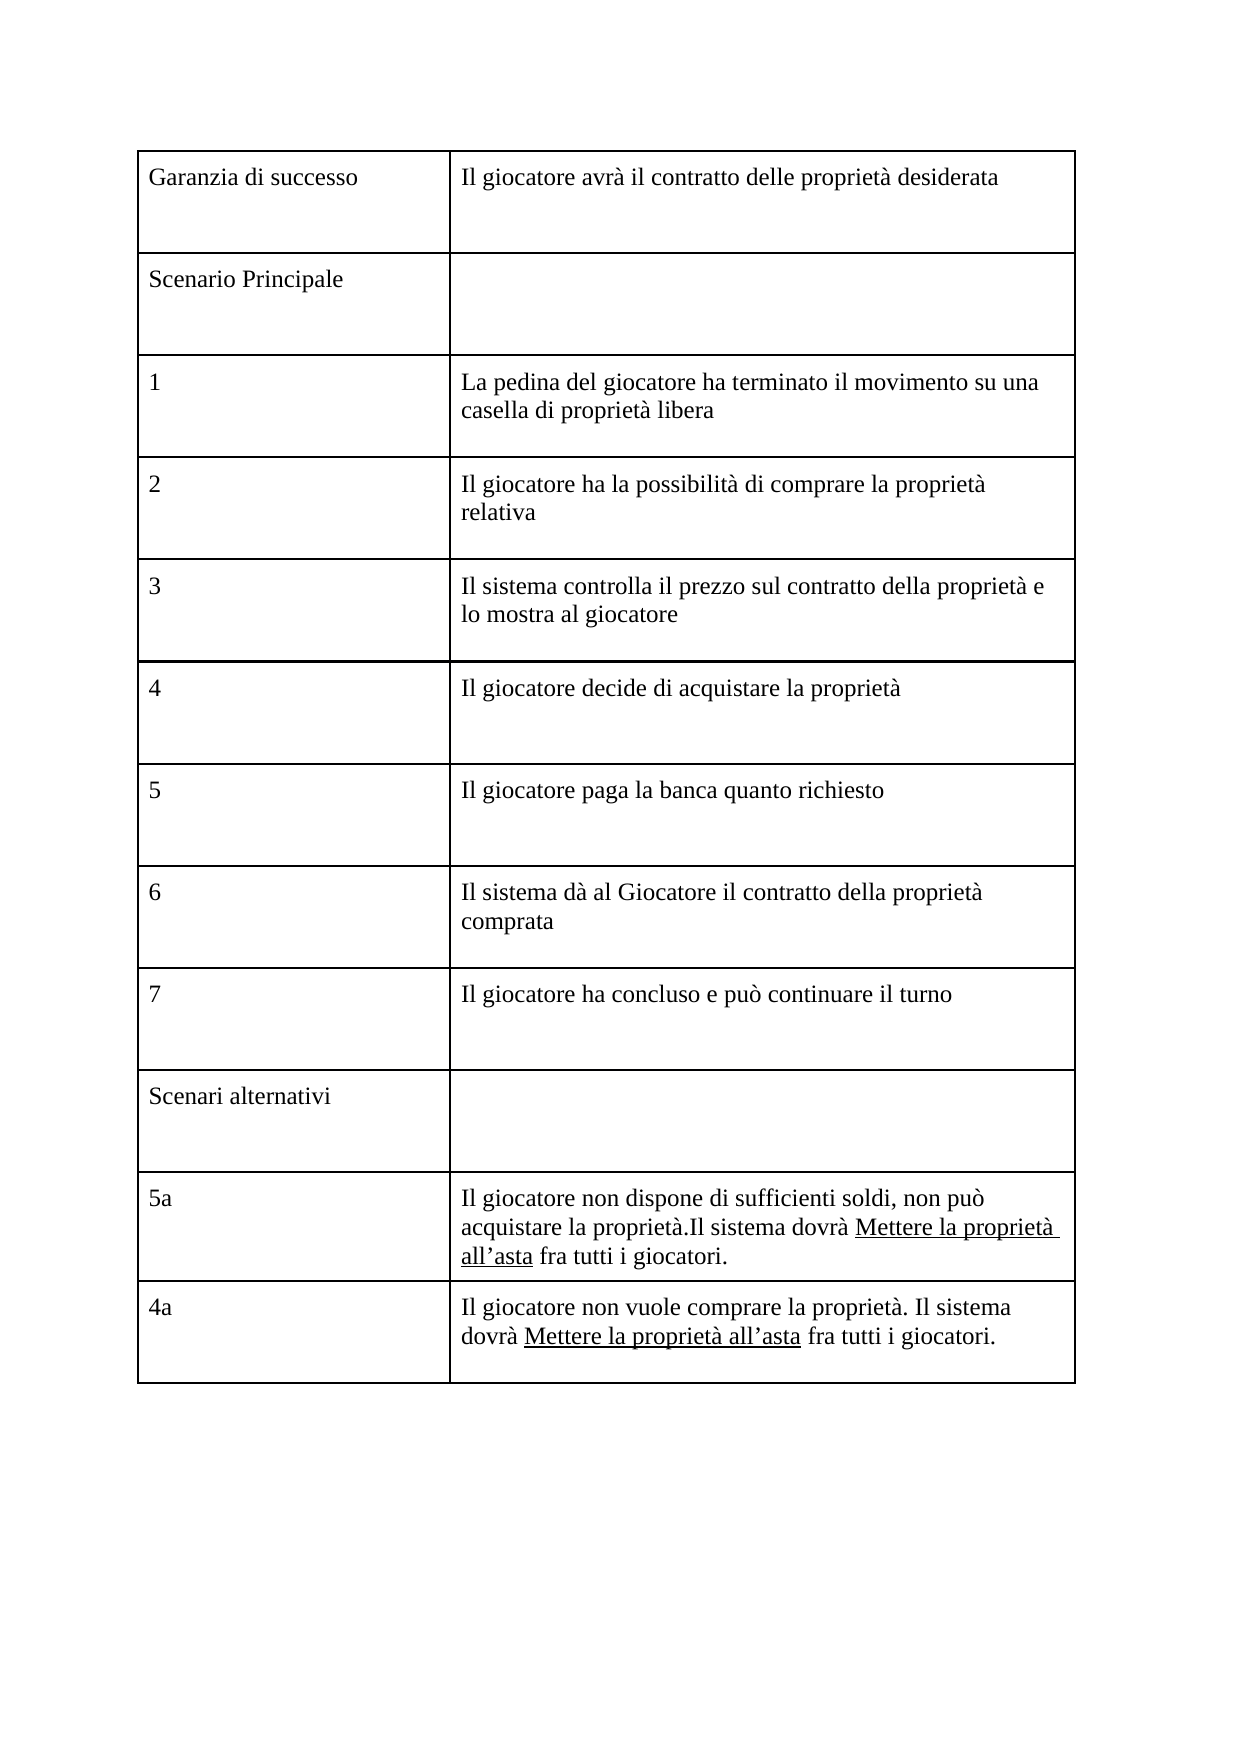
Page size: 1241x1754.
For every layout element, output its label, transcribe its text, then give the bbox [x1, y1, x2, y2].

table_cell Il giocatore ha concluso e può continuare il turno [451, 969, 1074, 1069]
table_cell Il sistema dà al Giocatore il contratto della proprietà comprata [451, 867, 1074, 967]
table_cell Il giocatore ha la possibilità di comprare la proprietà relativa [451, 458, 1074, 558]
table_cell 2 [139, 458, 449, 558]
table_cell 6 [139, 867, 449, 967]
table_cell 1 [139, 356, 449, 456]
table_cell 3 [139, 560, 449, 660]
table_cell 5 [139, 765, 449, 864]
table_cell Il giocatore non dispone di sufficienti soldi, non può acquistare la proprietà.Il sistema dovrà Mettere la proprietà all’asta fra tutti i giocatori. [451, 1173, 1074, 1280]
table_cell Il sistema controlla il prezzo sul contratto della proprietà e lo mostra al giocatore [451, 560, 1074, 660]
table_cell Il giocatore avrà il contratto delle proprietà desiderata [451, 152, 1074, 252]
table_cell La pedina del giocatore ha terminato il movimento su una casella di proprietà libera [451, 356, 1074, 456]
table_cell 7 [139, 969, 449, 1069]
table_cell Garanzia di successo [139, 152, 449, 252]
table_cell [451, 1071, 1074, 1171]
table_cell Scenario Principale [139, 254, 449, 354]
table_cell Il giocatore paga la banca quanto richiesto [451, 765, 1074, 864]
table_cell 4 [139, 663, 449, 762]
table_cell Il giocatore non vuole comprare la proprietà. Il sistema dovrà Mettere la proprietà all’asta fra tutti i giocatori. [451, 1282, 1074, 1382]
table_cell 4a [139, 1282, 449, 1382]
table_cell [451, 254, 1074, 354]
table_cell Scenari alternativi [139, 1071, 449, 1171]
table_cell Il giocatore decide di acquistare la proprietà [451, 663, 1074, 762]
table_cell 5a [139, 1173, 449, 1280]
